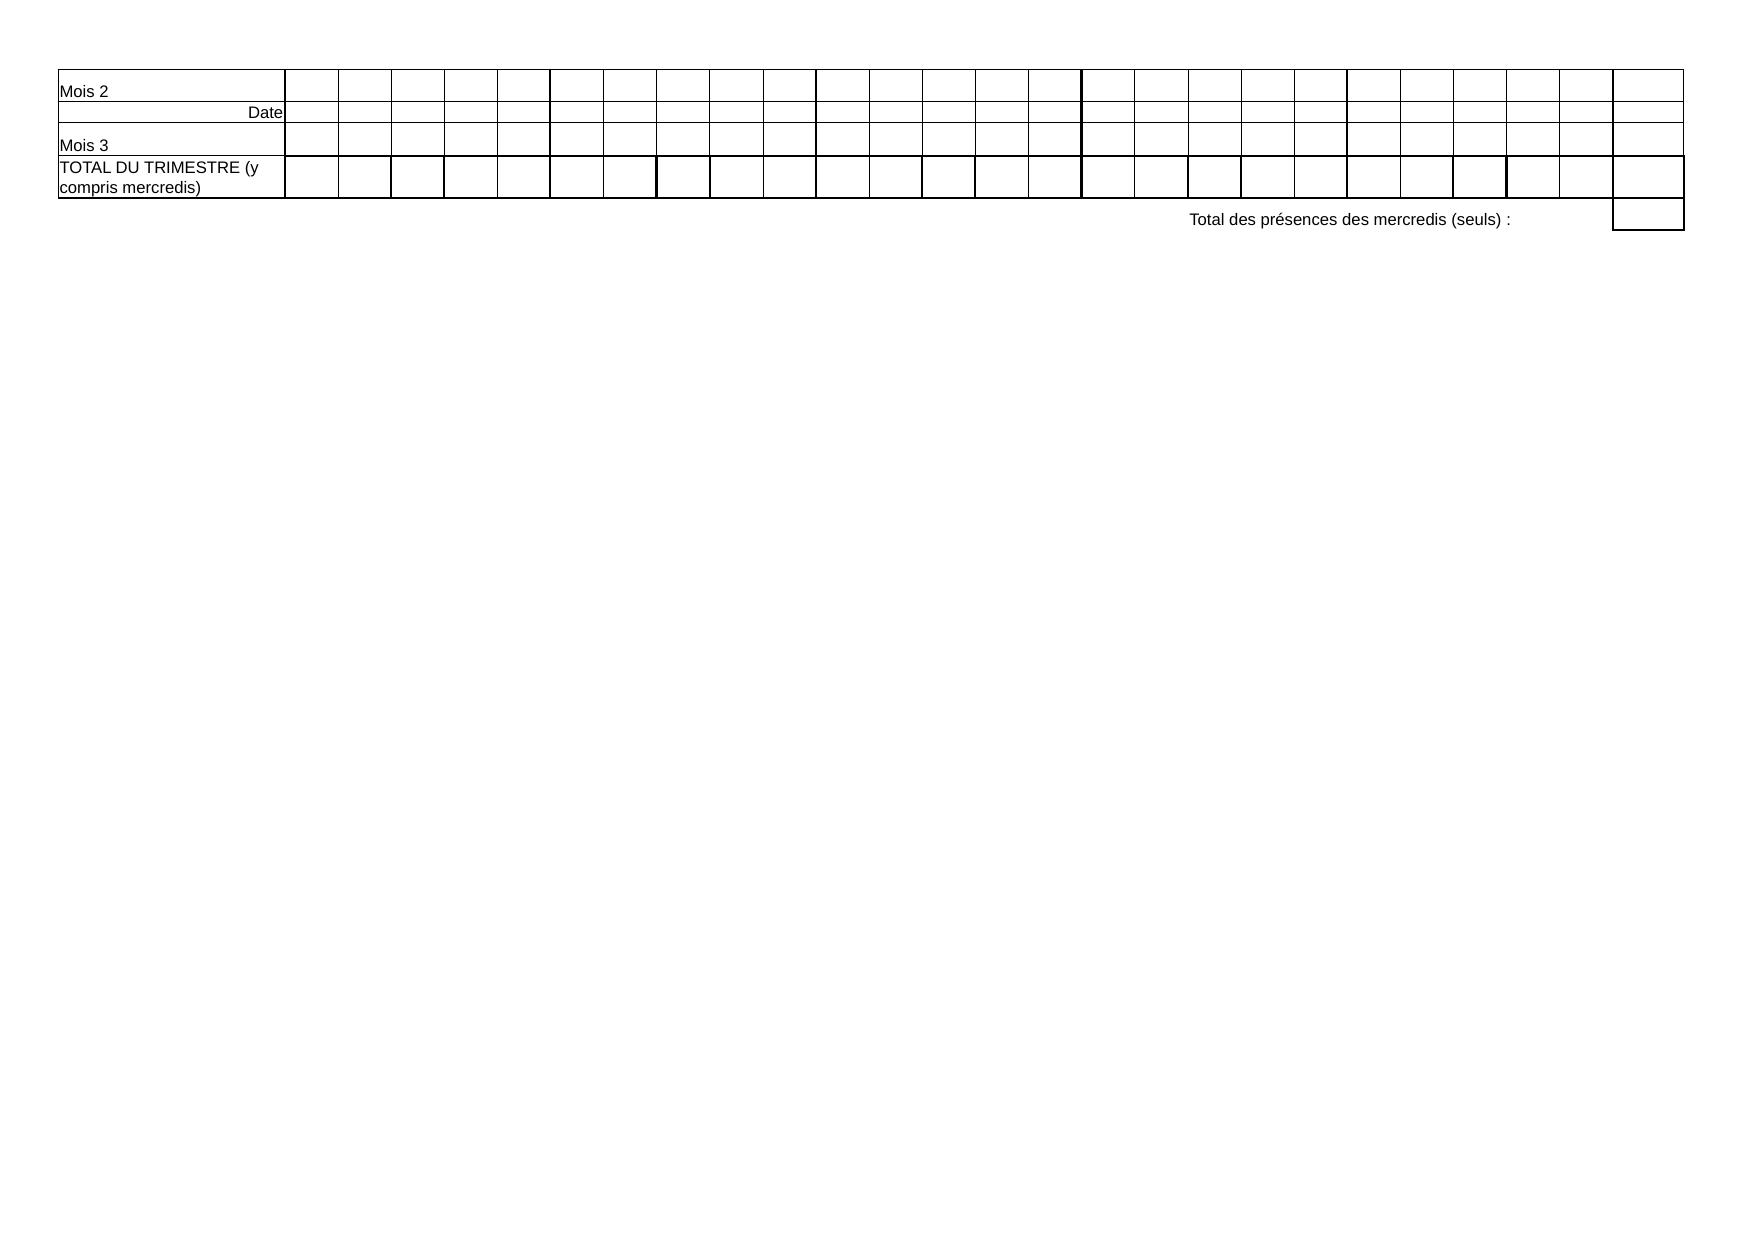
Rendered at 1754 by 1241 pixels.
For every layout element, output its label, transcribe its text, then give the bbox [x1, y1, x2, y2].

table_cell [1454, 102, 1506, 122]
table_cell [551, 157, 603, 197]
table_cell [1029, 102, 1080, 122]
table_cell [1295, 70, 1346, 101]
table_cell [1614, 123, 1683, 154]
table_cell [1242, 157, 1294, 197]
table_cell [710, 102, 763, 122]
table_cell [817, 157, 869, 197]
table_cell Total des présences des mercredis (seuls) : [1188, 199, 1612, 229]
table_cell [816, 199, 869, 229]
table_cell [1401, 123, 1453, 154]
table_cell [445, 102, 497, 122]
table_cell [339, 157, 390, 197]
table_cell [550, 199, 603, 229]
table_cell [498, 102, 549, 122]
table_cell [285, 199, 338, 229]
table_cell [870, 70, 922, 101]
table_cell [58, 199, 284, 229]
table_cell [1081, 199, 1134, 229]
table_cell [976, 102, 1028, 122]
table_cell [1508, 157, 1559, 197]
table_cell [392, 157, 443, 197]
table_cell [1189, 102, 1241, 122]
table_cell [923, 70, 975, 101]
table_cell [1348, 157, 1400, 197]
table_cell [764, 70, 815, 101]
table_cell [392, 123, 444, 154]
table_cell [1083, 123, 1134, 154]
table_cell [1135, 102, 1188, 122]
table_cell [445, 70, 497, 101]
table_cell [1560, 70, 1612, 101]
table_cell Date [59, 102, 284, 122]
table_cell [976, 70, 1028, 101]
table_cell [1348, 70, 1400, 101]
table_cell [976, 157, 1028, 197]
table_cell [710, 199, 763, 229]
table_cell [497, 199, 550, 229]
table_cell [339, 70, 391, 101]
table_cell [1189, 70, 1241, 101]
table_cell [551, 123, 603, 154]
table_cell [604, 70, 656, 101]
table_cell [1507, 102, 1559, 122]
table_cell [604, 157, 655, 197]
table_cell [445, 157, 497, 197]
table_cell [711, 157, 763, 197]
table_cell [1242, 123, 1294, 154]
table_cell [764, 102, 815, 122]
table_cell [976, 123, 1028, 154]
table_cell [1189, 157, 1240, 197]
table_cell [1135, 199, 1188, 229]
table_cell [498, 157, 549, 197]
table_cell [657, 102, 709, 122]
table_cell [1507, 70, 1559, 101]
table_cell [286, 157, 338, 197]
table_cell [551, 70, 603, 101]
table_cell [870, 123, 922, 154]
table_cell [1614, 102, 1683, 122]
table_cell [1029, 157, 1080, 197]
table_cell [923, 123, 975, 154]
table_cell [1295, 123, 1346, 154]
table_cell [1507, 123, 1559, 154]
table_cell [817, 123, 869, 154]
table_cell [923, 157, 974, 197]
table_cell [1029, 123, 1080, 154]
table_cell [1135, 157, 1187, 197]
table_cell [1083, 157, 1134, 197]
table_cell [604, 123, 656, 154]
table_cell [498, 70, 549, 101]
table_cell [286, 102, 338, 122]
table_cell [922, 199, 975, 229]
table_cell [1614, 70, 1683, 101]
table_cell [1348, 102, 1400, 122]
table_cell [339, 123, 391, 154]
table_cell [1614, 199, 1683, 229]
table_cell [1560, 157, 1612, 197]
table_cell [870, 157, 921, 197]
table_cell [1189, 123, 1241, 154]
table_cell [657, 123, 709, 154]
table_cell [1560, 102, 1612, 122]
table_cell Mois 3 [59, 123, 284, 154]
table_cell [392, 70, 444, 101]
table_cell [817, 70, 869, 101]
table_cell [1401, 157, 1452, 197]
table_cell [763, 199, 816, 229]
table_cell [1295, 102, 1346, 122]
table_cell [1028, 199, 1081, 229]
table_cell [551, 102, 603, 122]
table_cell [339, 102, 391, 122]
table_cell [1295, 157, 1346, 197]
table_cell [923, 102, 975, 122]
table_cell [286, 123, 338, 154]
table_cell [975, 199, 1028, 229]
table_cell [1348, 123, 1400, 154]
table_cell [603, 199, 656, 229]
table_cell [869, 199, 922, 229]
table_cell [1029, 70, 1080, 101]
table_cell [1454, 157, 1505, 197]
table_cell [444, 199, 497, 229]
table_cell [445, 123, 497, 154]
table_cell [286, 70, 338, 101]
table_cell Mois 2 [59, 70, 284, 101]
table_cell [1135, 123, 1188, 154]
table_cell [1454, 70, 1506, 101]
table_cell [1401, 70, 1453, 101]
table_cell [764, 123, 815, 154]
table_cell [1614, 157, 1683, 197]
table_cell [710, 123, 763, 154]
table_cell [1083, 70, 1134, 101]
table_cell [498, 123, 549, 154]
table_cell [604, 102, 656, 122]
table_cell [710, 70, 763, 101]
table_cell [1401, 102, 1453, 122]
table_cell [656, 199, 709, 229]
table_cell [1242, 70, 1294, 101]
table_cell [1083, 102, 1134, 122]
table_cell [391, 199, 444, 229]
table_cell [658, 157, 709, 197]
table_cell [764, 157, 815, 197]
table_cell [338, 199, 391, 229]
table_cell TOTAL DU TRIMESTRE (y compris mercredis) [59, 156, 284, 197]
table_cell [657, 70, 709, 101]
table_cell [870, 102, 922, 122]
table_cell [1560, 123, 1612, 154]
table_cell [392, 102, 444, 122]
table_cell [1242, 102, 1294, 122]
table_cell [1454, 123, 1506, 154]
table_cell [817, 102, 869, 122]
table_cell [1135, 70, 1188, 101]
